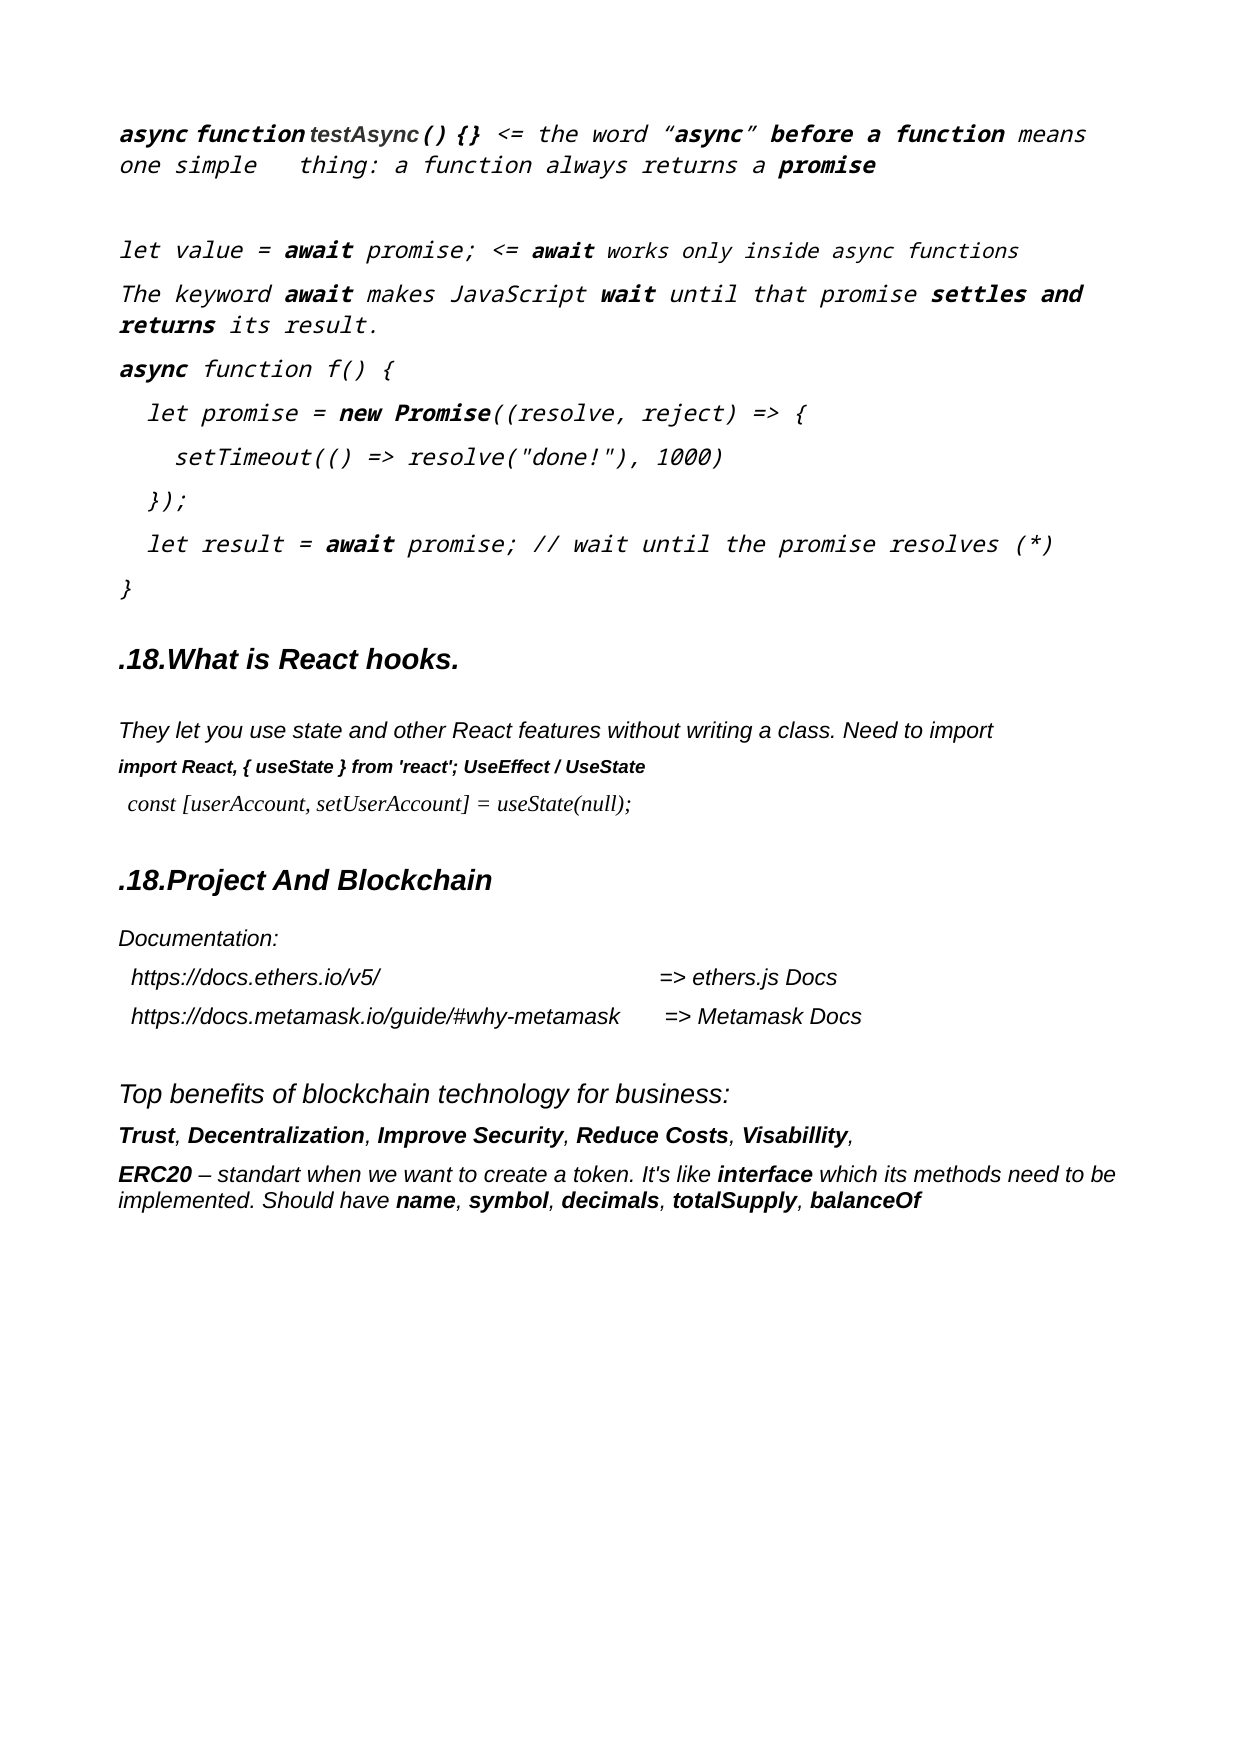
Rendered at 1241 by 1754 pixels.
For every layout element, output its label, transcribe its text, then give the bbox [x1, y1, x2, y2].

text https://docs.metamask.io/guide/#why-metamask => Metamask Docs [118, 1003, 1122, 1029]
text }); [118, 484, 1122, 516]
text setTimeout(() => resolve("done!"), 1000) [118, 441, 1122, 472]
text async function testAsync() {} <= the word “async” before a function means one simple thing: a function always returns a promise [118, 118, 1122, 181]
text Trust, Decentralization, Improve Security, Reduce Costs, Visabillity, [118, 1122, 1122, 1148]
text https://docs.ethers.io/v5/ => ethers.js Docs [118, 964, 1122, 990]
text The keyword await makes JavaScript wait until that promise settles and returns its result. [118, 278, 1122, 341]
text let value = await promise; <= await works only inside async functions [118, 234, 1122, 266]
text let promise = new Promise((resolve, reject) => { [118, 397, 1122, 428]
text .18.What is React hooks. [118, 616, 1122, 676]
text Documentation: [118, 925, 1122, 951]
text let result = await promise; // wait until the promise resolves (*) [118, 528, 1122, 559]
text Top benefits of blockchain technology for business: [118, 1078, 1122, 1109]
text ERC20 – standart when we want to create a token. It's like interface which its methods need to be implemented. Should have name, symbol, decimals, totalSupply, balanceOf [118, 1161, 1122, 1213]
text import React, { useState } from 'react'; UseEffect / UseState [118, 756, 1122, 777]
text } [118, 572, 1122, 603]
text .18.Project And Blockchain [118, 863, 1122, 896]
text They let you use state and other React features without writing a class. Need to import [118, 717, 1122, 743]
text async function f() { [118, 353, 1122, 384]
text const [userAccount, setUserAccount] = useState(null); [118, 790, 1122, 816]
